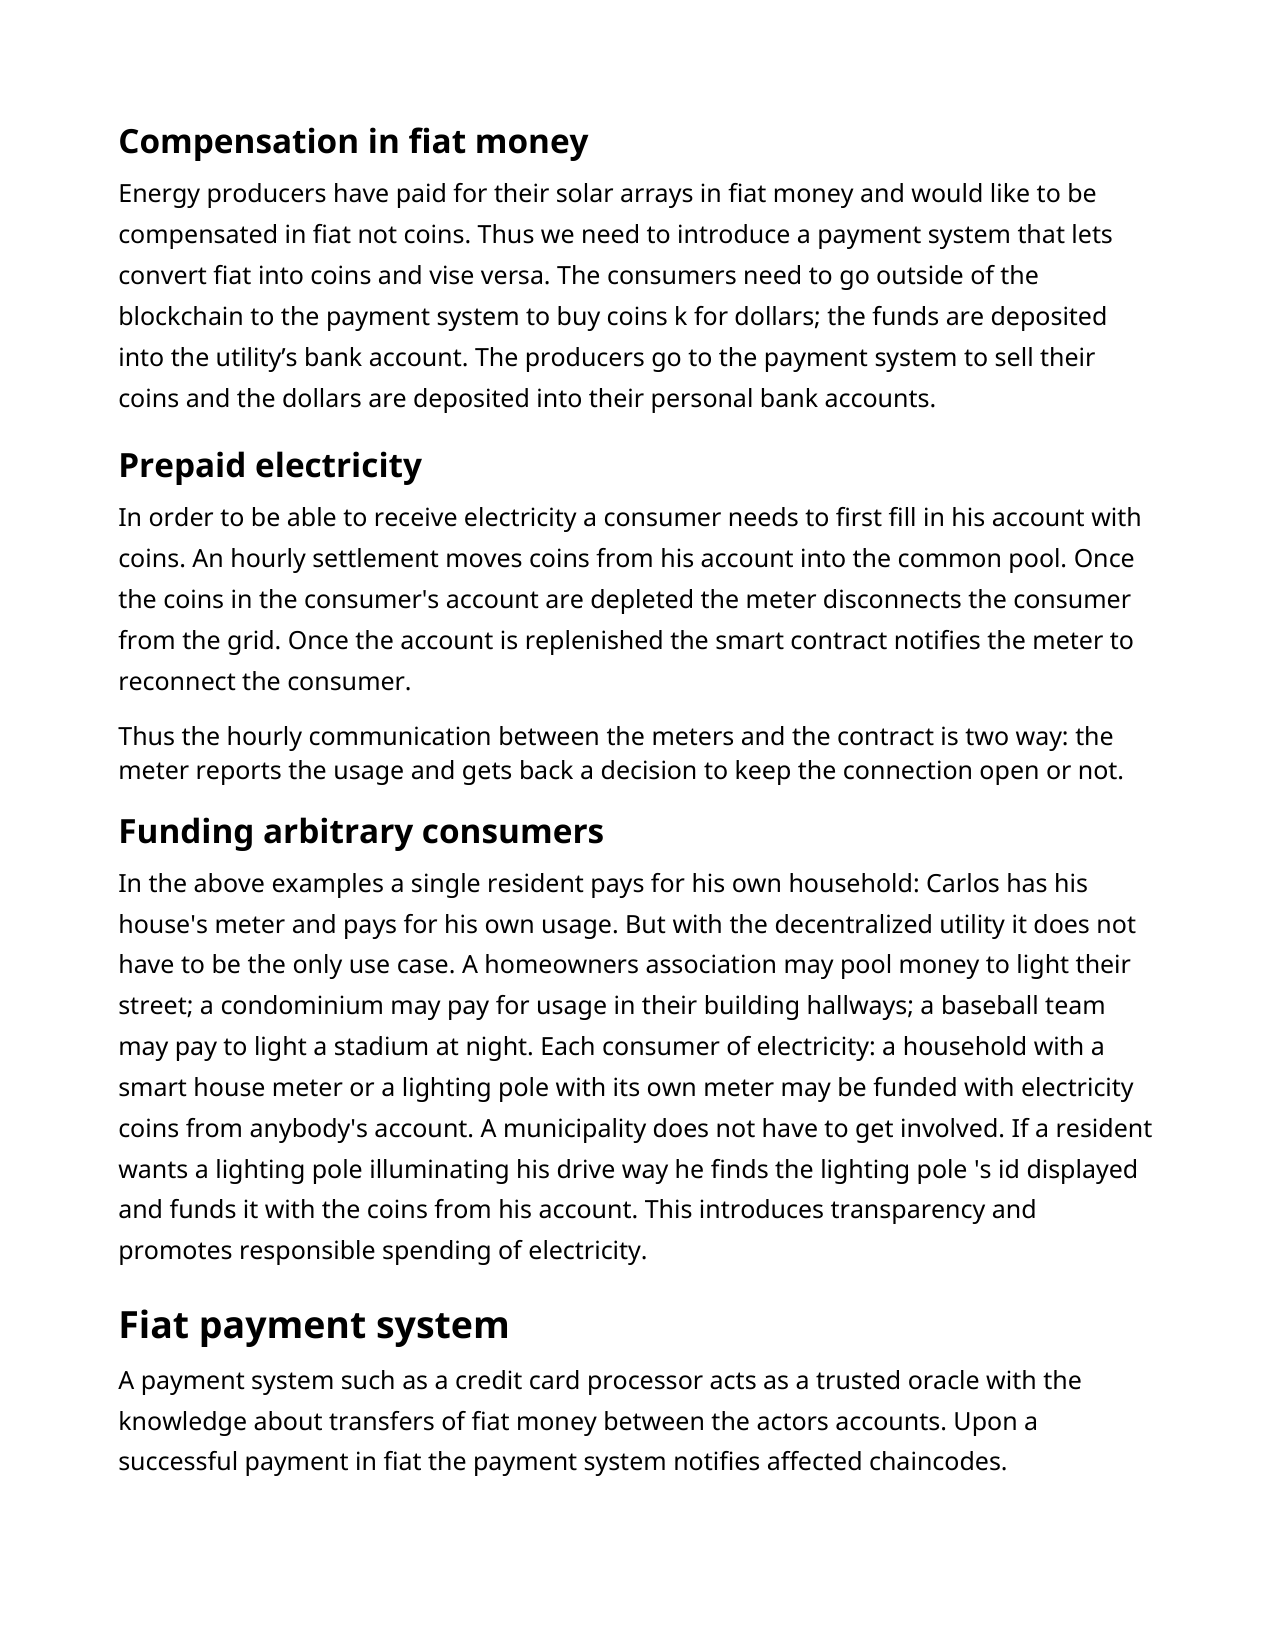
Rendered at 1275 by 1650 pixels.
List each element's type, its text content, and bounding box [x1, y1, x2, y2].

subtitle Funding arbitrary consumers [118, 807, 1157, 853]
subtitle Compensation in fiat money [118, 118, 1157, 163]
text Energy producers have paid for their solar arrays in fiat money and would like to be compensated in fiat not coins. Thus we need to introduce a payment system that lets convert fiat into coins and vise versa. The consumers need to go outside of the blockchain to the payment system to buy coins k for dollars; the funds are deposited into the utility’s bank account. The producers go to the payment system to sell their coins and the dollars are deposited into their personal bank accounts. [118, 176, 1157, 414]
subtitle Fiat payment system [118, 1299, 1157, 1350]
text In order to be able to receive electricity a consumer needs to first fill in his account with coins. An hourly settlement moves coins from his account into the common pool. Once the coins in the consumer's account are depleted the meter disconnects the consumer from the grid. Once the account is replenished the smart contract notifies the meter to reconnect the consumer. [118, 500, 1157, 697]
subtitle Prepaid electricity [118, 442, 1157, 487]
text A payment system such as a credit card processor acts as a trusted oracle with the knowledge about transfers of fiat money between the actors accounts. Upon a successful payment in fiat the payment system notifies affected chaincodes. [118, 1362, 1157, 1478]
text Thus the hourly communication between the meters and the contract is two way: the meter reports the usage and gets back a decision to keep the connection open or not. [118, 718, 1157, 787]
text In the above examples a single resident pays for his own household: Carlos has his house's meter and pays for his own usage. But with the decentralized utility it does not have to be the only use case. A homeowners association may pool money to light their street; a condominium may pay for usage in their building hallways; a baseball team may pay to light a stadium at night. Each consumer of electricity: a household with a smart house meter or a lighting pole with its own meter may be funded with electricity coins from anybody's account. A municipality does not have to get involved. If a resident wants a lighting pole illuminating his drive way he finds the lighting pole 's id displayed and funds it with the coins from his account. This introduces transparency and promotes responsible spending of electricity. [118, 865, 1157, 1267]
